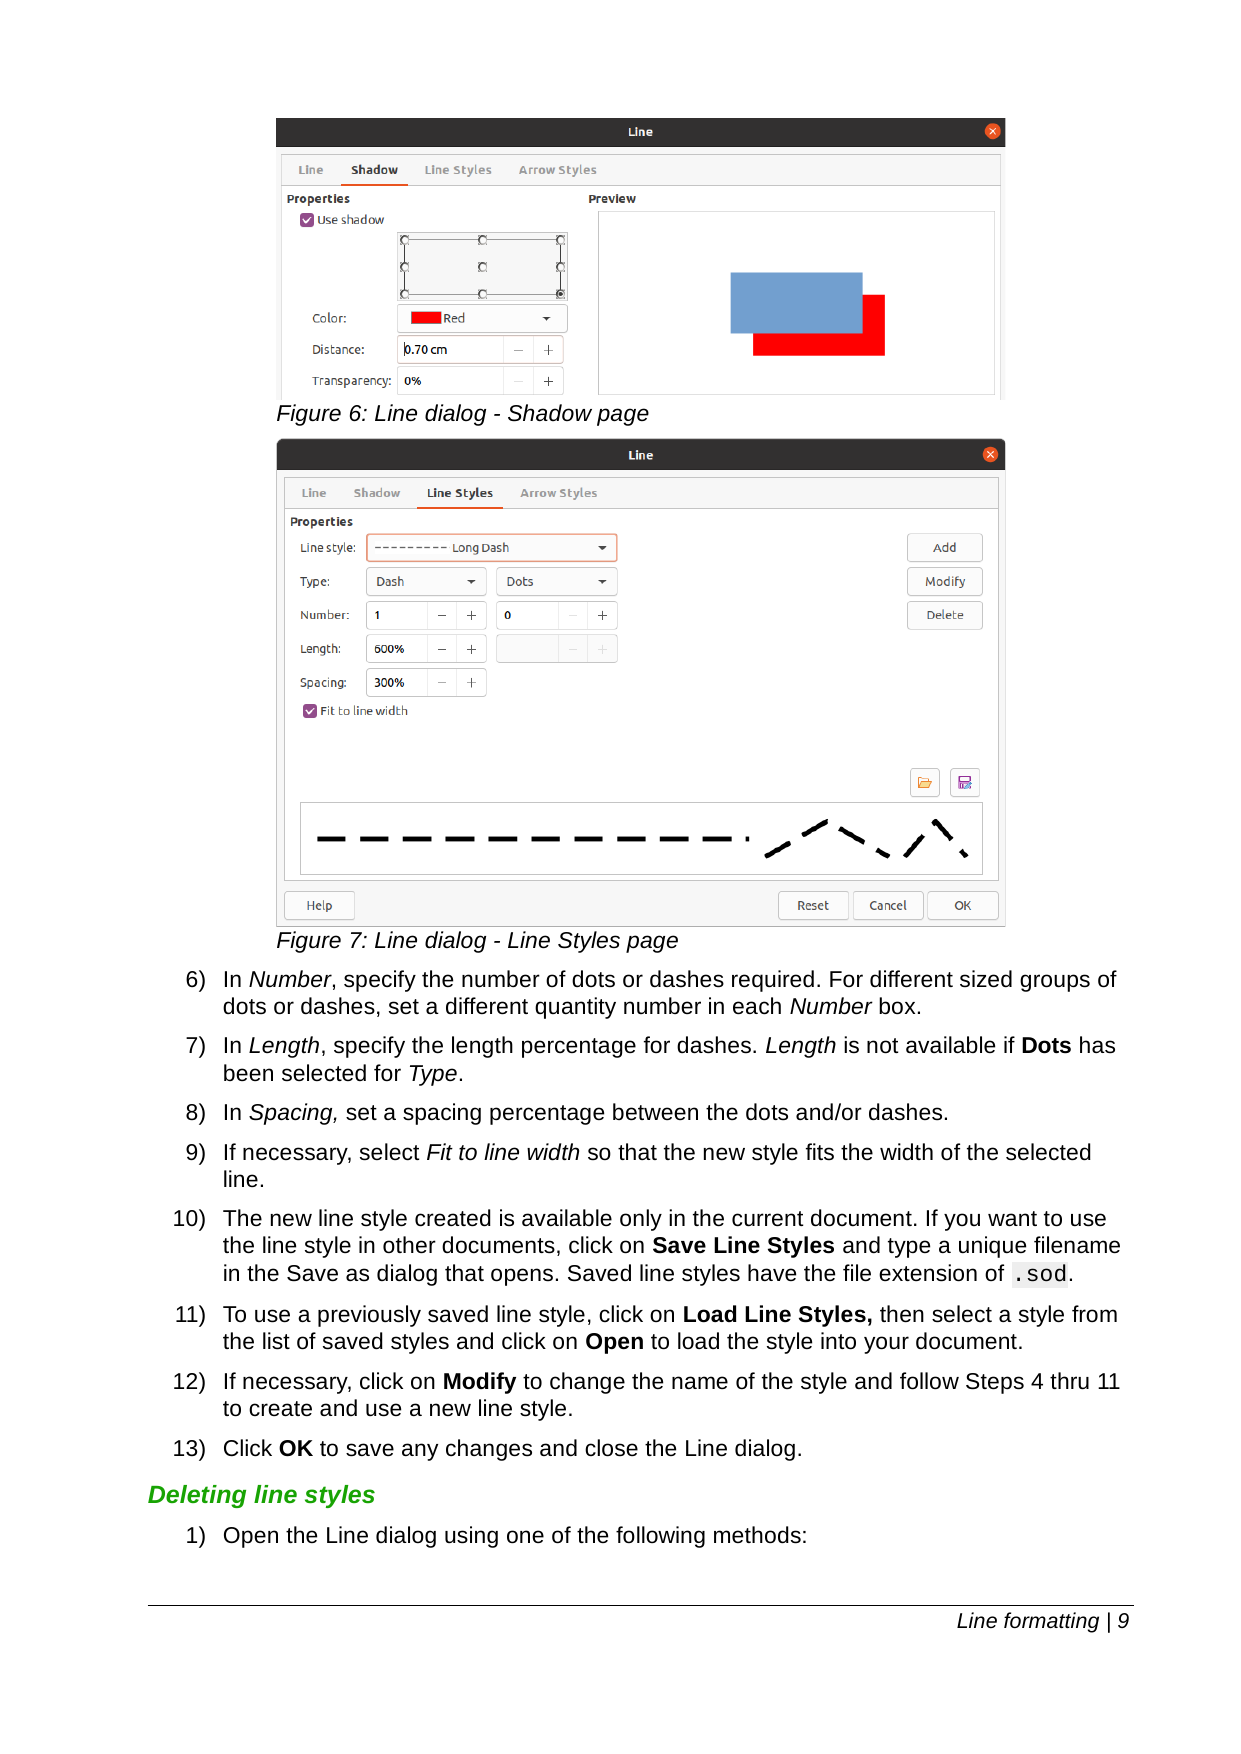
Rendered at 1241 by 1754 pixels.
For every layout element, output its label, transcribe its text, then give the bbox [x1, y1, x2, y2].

list To use a previously saved line style, click on Load Line Styles, then select a style from the list of saved styles and click on Open to load the style into your document. [206, 1301, 1134, 1355]
picture [276, 438, 1006, 927]
list If necessary, select Fit to line width so that the new style fits the width of the selected line. [206, 1138, 1134, 1192]
list The new line style created is available only in the current document. If you want to use the line style in other documents, click on Save Line Styles and type a unique filename in the Save as dialog that opens. Saved line styles have the file extension of .sod. [206, 1205, 1134, 1288]
list In Length, specify the length percentage for dashes. Length is not available if Dots has been selected for Type. [206, 1032, 1134, 1086]
list If necessary, click on Modify to change the name of the style and follow Steps 4 thru 11 to create and use a new line style. [206, 1367, 1134, 1421]
list In Number, specify the number of dots or dashes required. For different sized groups of dots or dashes, set a different quantity number in each Number box. [206, 965, 1134, 1019]
subtitle Deleting line styles [148, 1480, 1134, 1509]
list Open the Line dialog using one of the following methods: [206, 1521, 1134, 1548]
list Click OK to save any changes and close the Line dialog. [206, 1434, 1134, 1461]
text Figure 7: Line dialog - Line Styles page [276, 927, 1005, 953]
list In Spacing, set a spacing percentage between the dots and/or dashes. [206, 1098, 1134, 1126]
text Figure 6: Line dialog - Shadow page [276, 400, 1005, 427]
picture [276, 118, 1006, 400]
